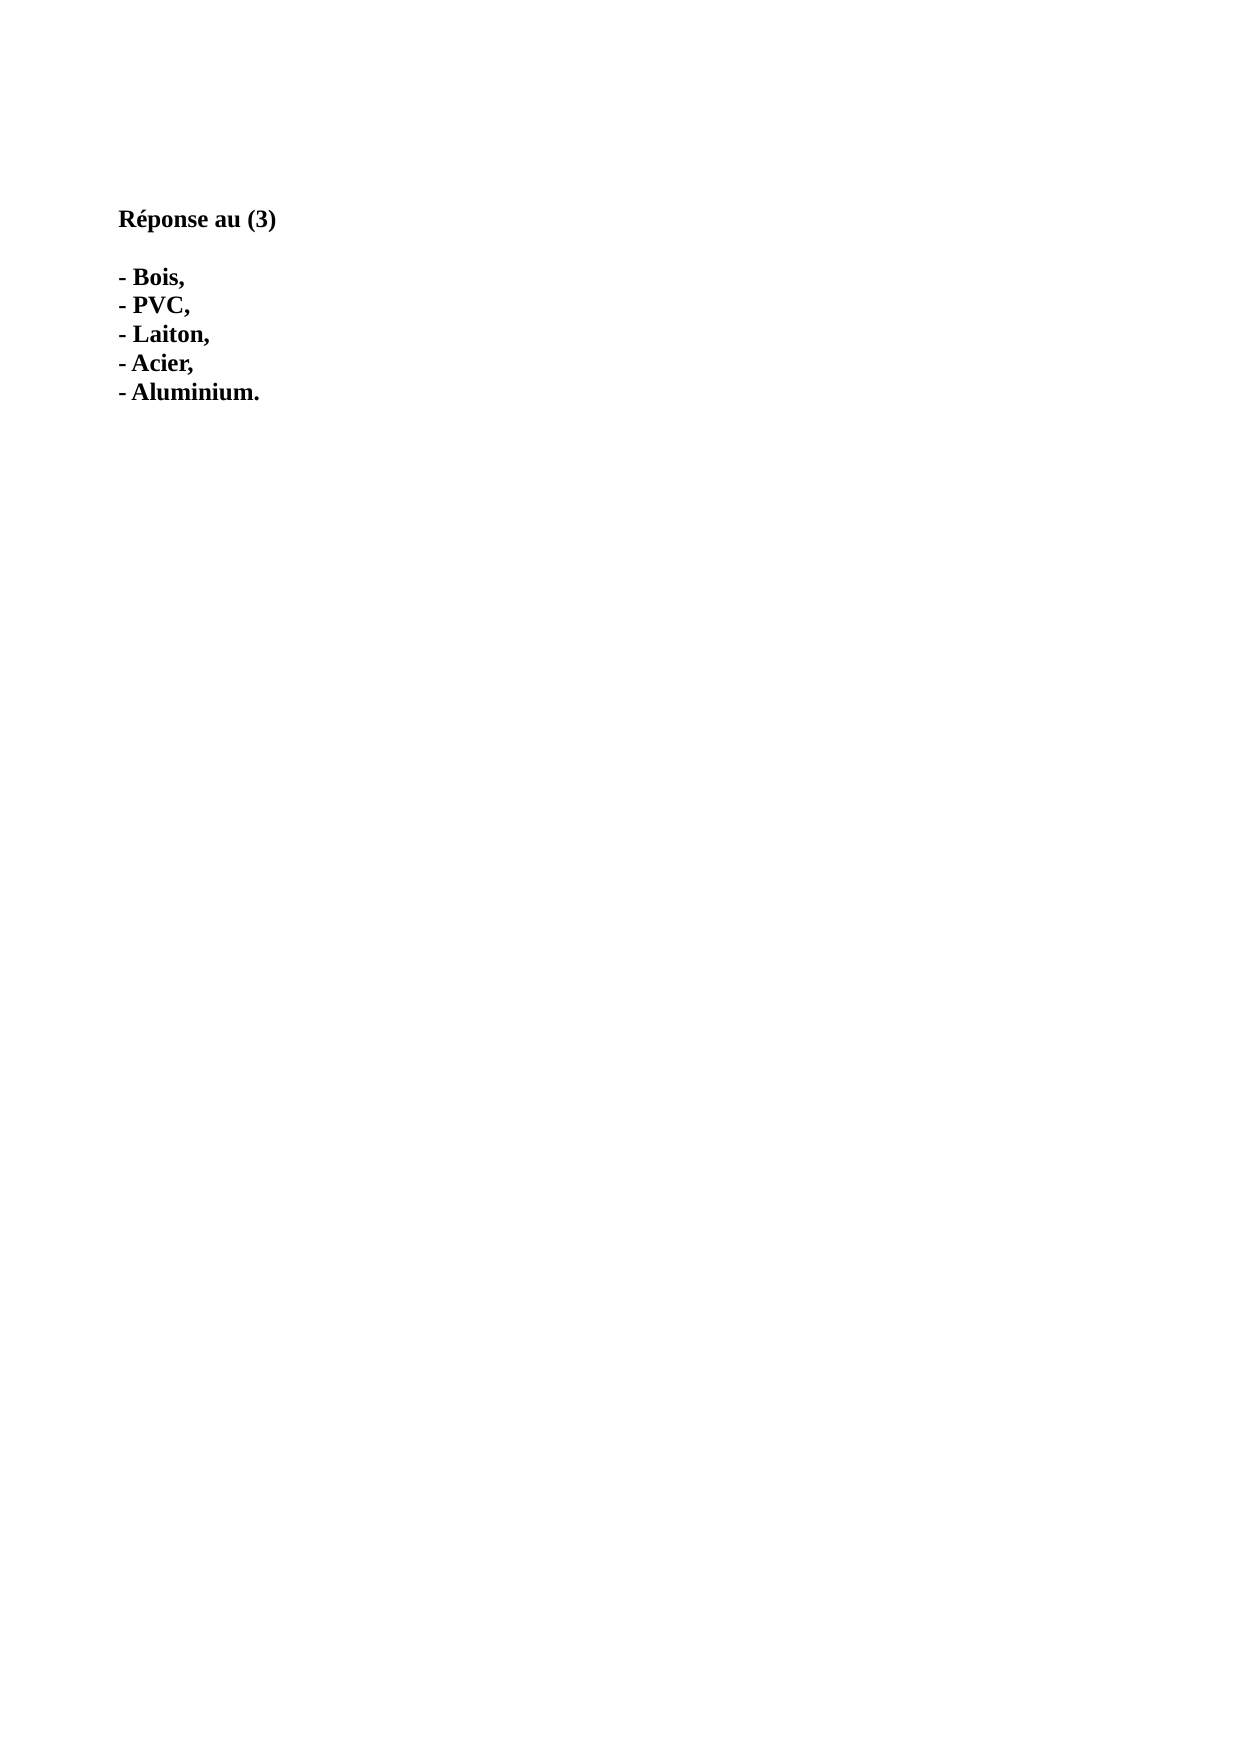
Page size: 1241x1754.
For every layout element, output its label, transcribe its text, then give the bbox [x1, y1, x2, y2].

text Réponse au (3) [118, 204, 1122, 233]
text - Bois, - PVC, - Laiton, - Acier, - Aluminium. [118, 262, 1122, 406]
